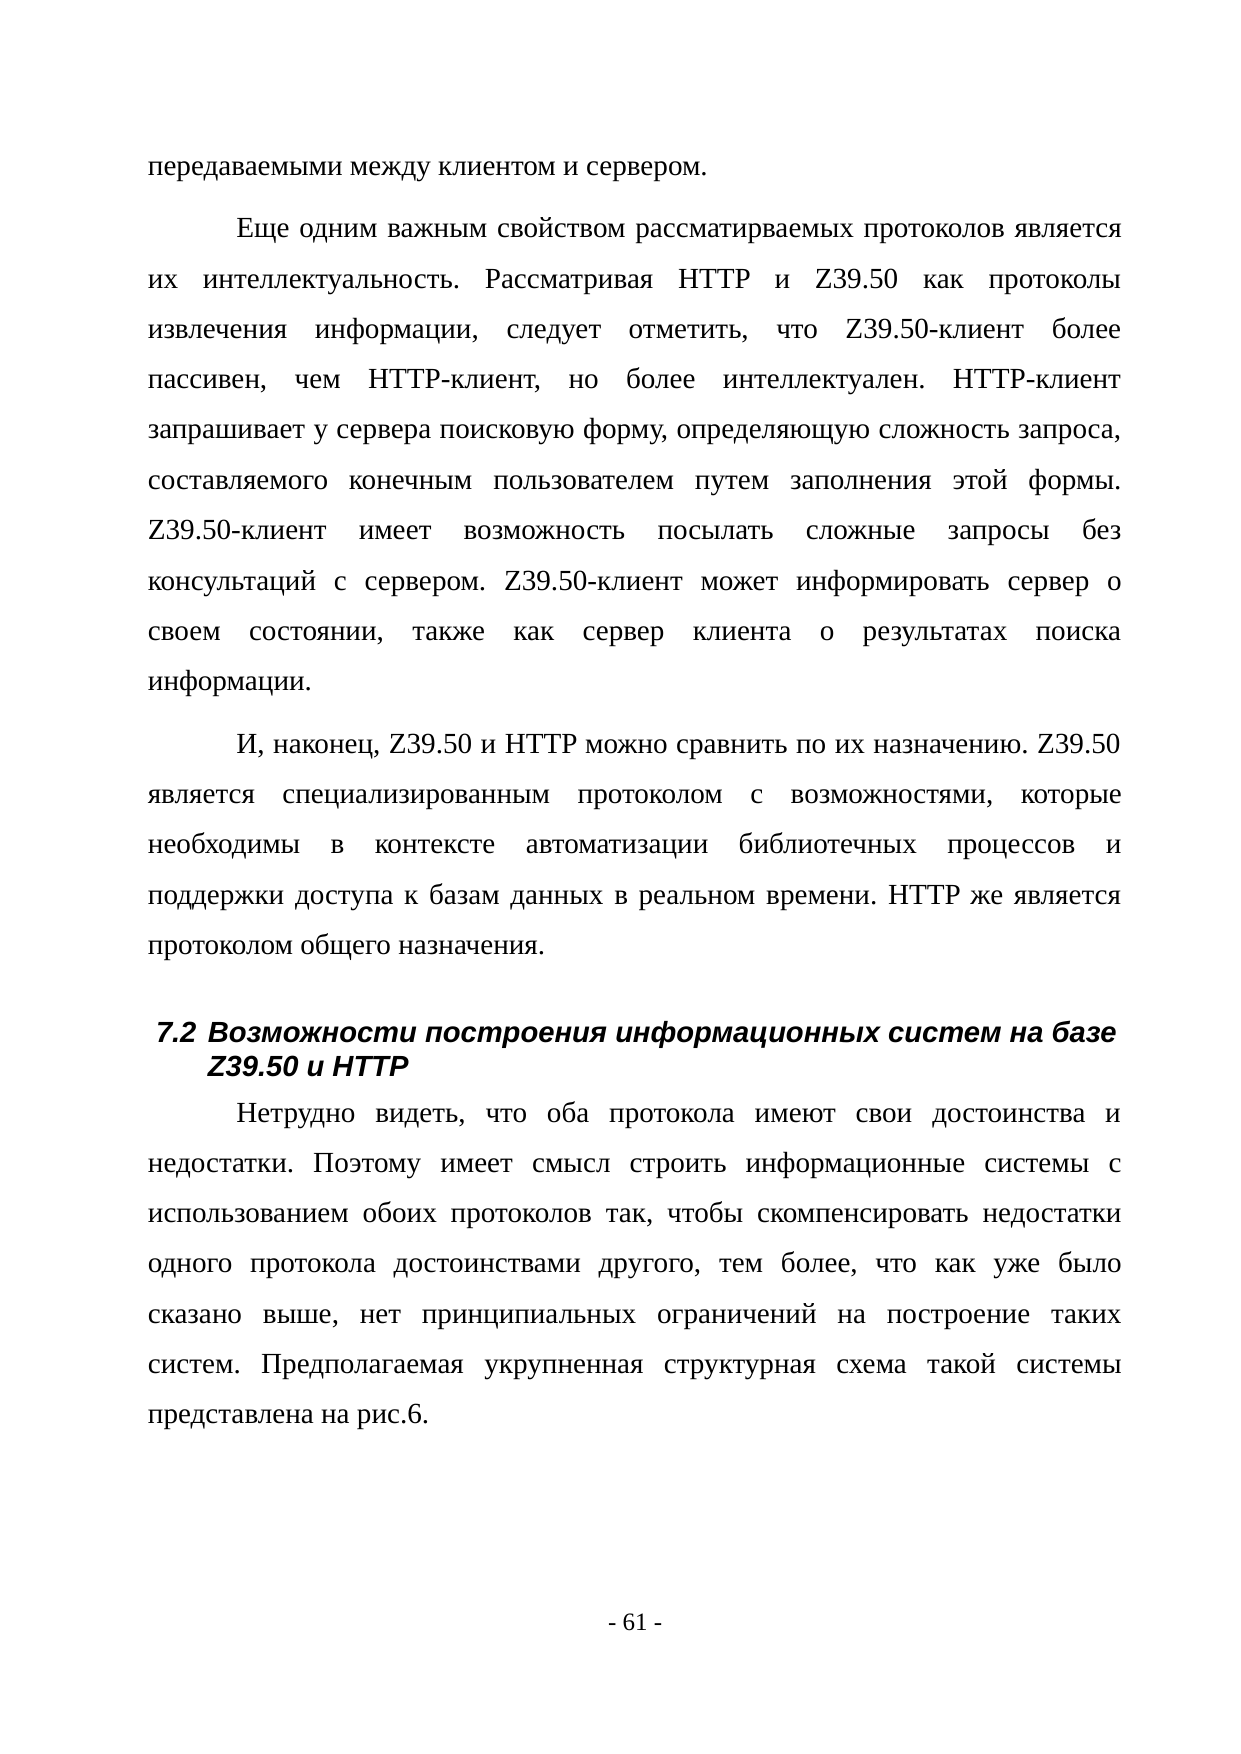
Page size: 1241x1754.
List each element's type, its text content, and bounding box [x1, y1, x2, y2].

text Еще одним важным свойством рассматирваемых протоколов является их интеллектуальность. Рассматривая HTTP и Z39.50 как протоколы извлечения информации, следует отметить, что Z39.50-клиент более пассивен, чем HTTP-клиент, но более интеллектуален. HTTP-клиент запрашивает у сервера поисковую форму, определяющую сложность запроса, составляемого конечным пользователем путем заполнения этой формы. Z39.50-клиент имеет возможность посылать сложные запросы без консультаций с сервером. Z39.50-клиент может информировать сервер о своем состоянии, также как сервер клиента о результатах поиска информации. [148, 210, 1122, 697]
text передаваемыми между клиентом и сервером. [148, 148, 1122, 181]
text И, наконец, Z39.50 и HTTP можно сравнить по их назначению. Z39.50 является специализированным протоколом с возможностями, которые необходимы в контексте автоматизации библиотечных процессов и поддержки доступа к базам данных в реальном времени. HTTP же является протоколом общего назначения. [148, 726, 1122, 961]
text Нетрудно видеть, что оба протокола имеют свои достоинства и недостатки. Поэтому имеет смысл строить информационные системы с использованием обоих протоколов так, чтобы скомпенсировать недостатки одного протокола достоинствами другого, тем более, что как уже было сказано выше, нет принципиальных ограничений на построение таких систем. Предполагаемая укрупненная структурная схема такой системы представлена на рис.6. [148, 1095, 1122, 1430]
subtitle Возможности построения информационных систем на базе Z39.50 и HTTP [148, 1015, 1122, 1082]
